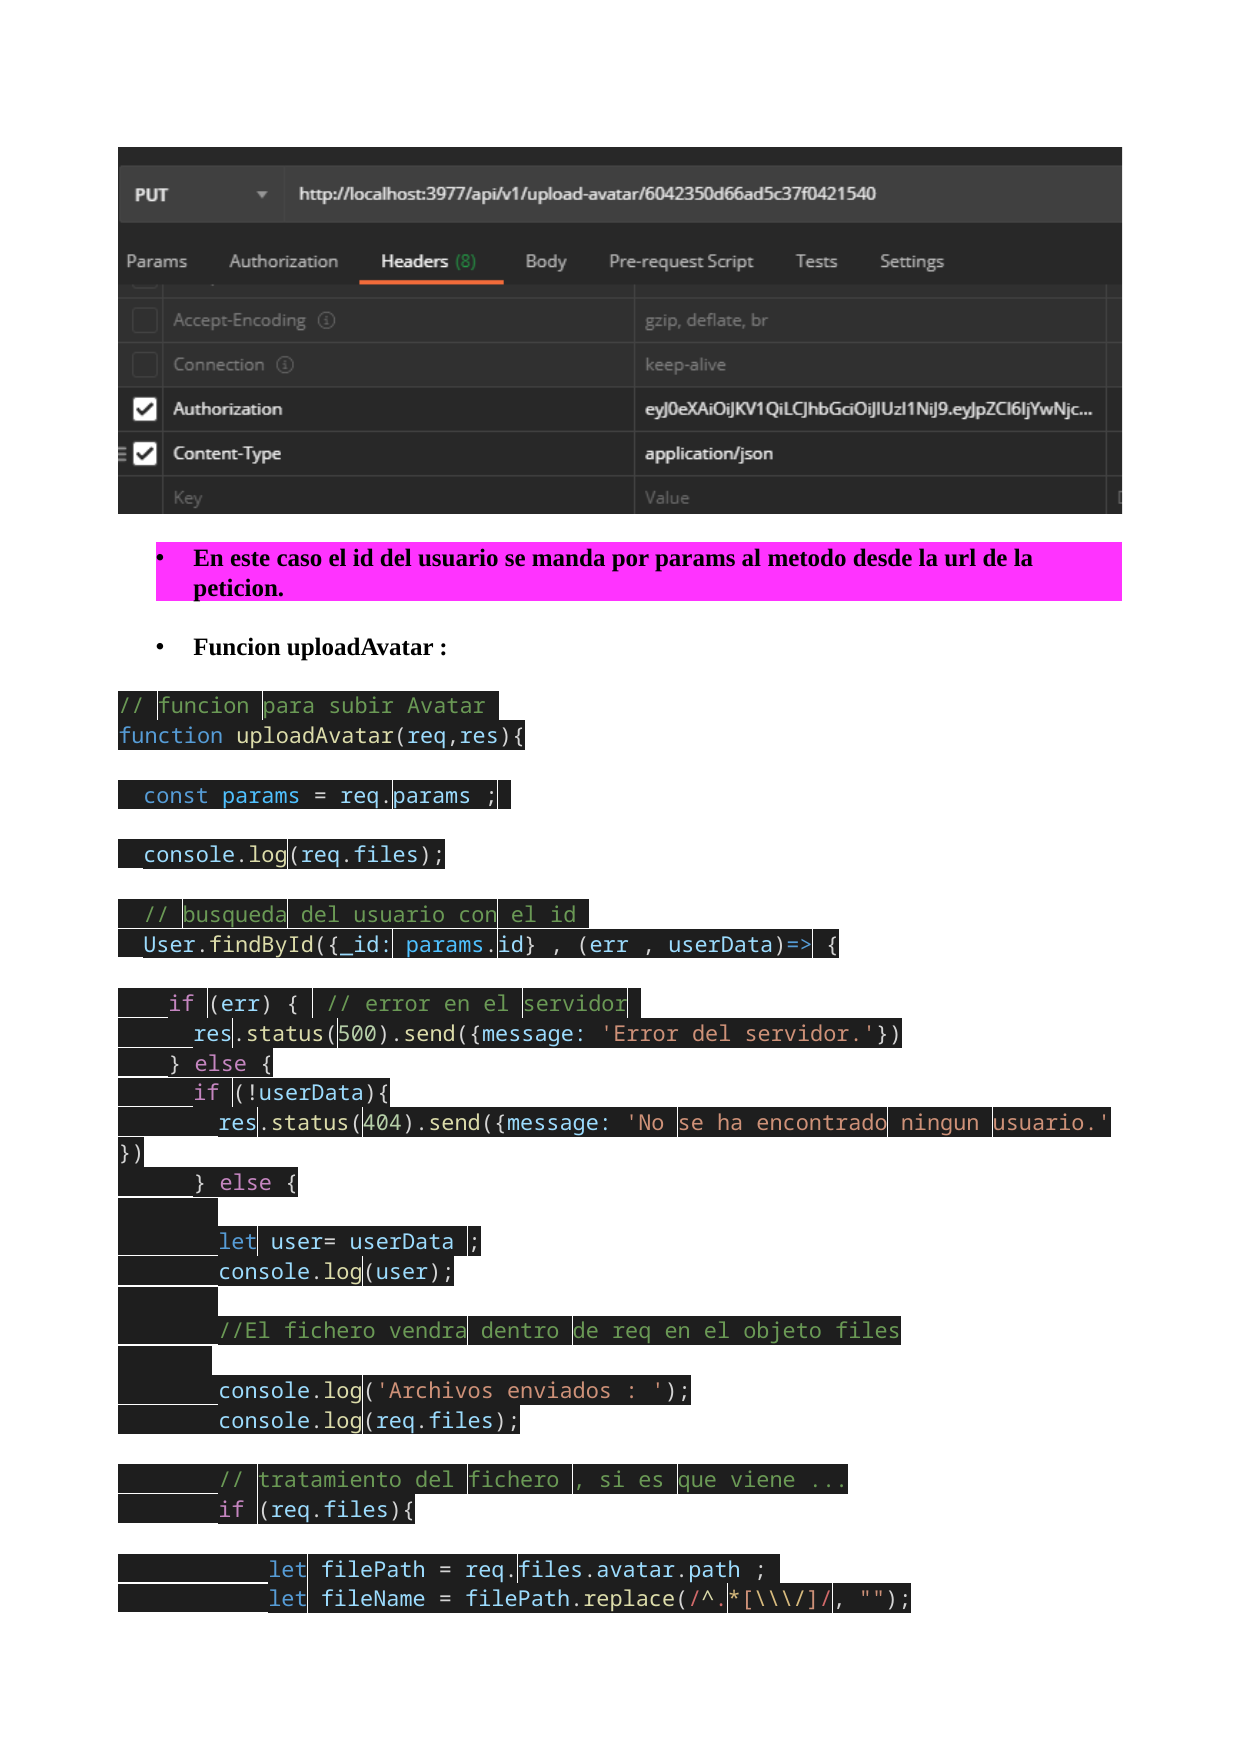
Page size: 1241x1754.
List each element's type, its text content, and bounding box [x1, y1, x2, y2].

text res.status(500).send({message: 'Error del servidor.'}) [118, 1018, 1122, 1048]
text function uploadAvatar(req,res){ [118, 720, 1122, 750]
text console.log(user); [118, 1256, 1122, 1286]
text let user= userData ; [118, 1226, 1122, 1256]
text let filePath = req.files.avatar.path ; [118, 1553, 1122, 1583]
list Funcion uploadAvatar : [156, 631, 1122, 661]
text if (!userData){ [118, 1077, 1122, 1107]
text console.log(req.files); [118, 1405, 1122, 1434]
list En este caso el id del usuario se manda por params al metodo desde la url de la peticion. [156, 542, 1122, 601]
text console.log(req.files); [118, 839, 1122, 869]
text res.status(404).send({message: 'No se ha encontrado ningun usuario.'}) [118, 1107, 1122, 1167]
text console.log('Archivos enviados : '); [118, 1375, 1122, 1405]
text // busqueda del usuario con el id [118, 899, 1122, 928]
text if (req.files){ [118, 1494, 1122, 1524]
text } else { [118, 1167, 1122, 1197]
text // funcion para subir Avatar [118, 691, 1122, 720]
text User.findById({_id: params.id} , (err , userData)=> { [118, 928, 1122, 958]
text let fileName = filePath.replace(/^.*[\\\/]/, ""); [118, 1583, 1122, 1613]
text // tratamiento del fichero , si es que viene ... [118, 1464, 1122, 1494]
picture [118, 147, 1123, 514]
text //El fichero vendra dentro de req en el objeto files [118, 1316, 1122, 1345]
text if (err) { // error en el servidor [118, 988, 1122, 1018]
text } else { [118, 1048, 1122, 1077]
text const params = req.params ; [118, 780, 1122, 809]
